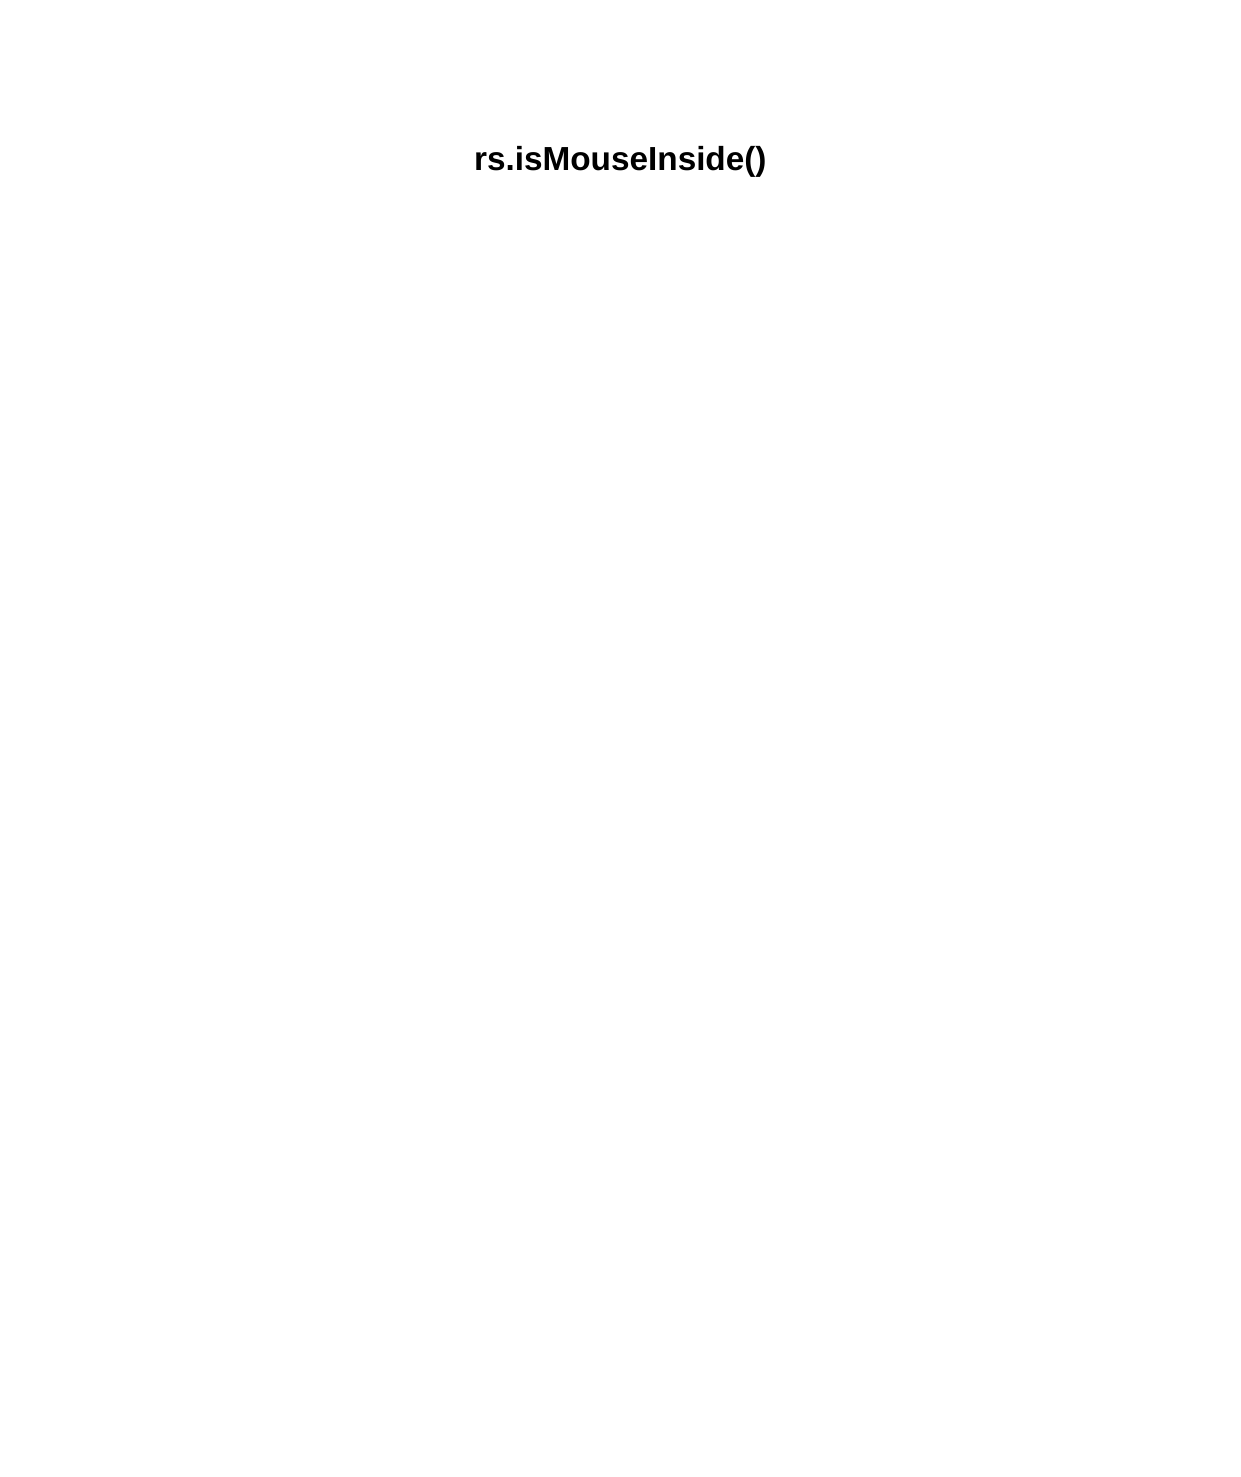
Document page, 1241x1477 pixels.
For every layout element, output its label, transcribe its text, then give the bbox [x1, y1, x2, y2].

subtitle rs.isMouseInside() [118, 139, 1122, 177]
